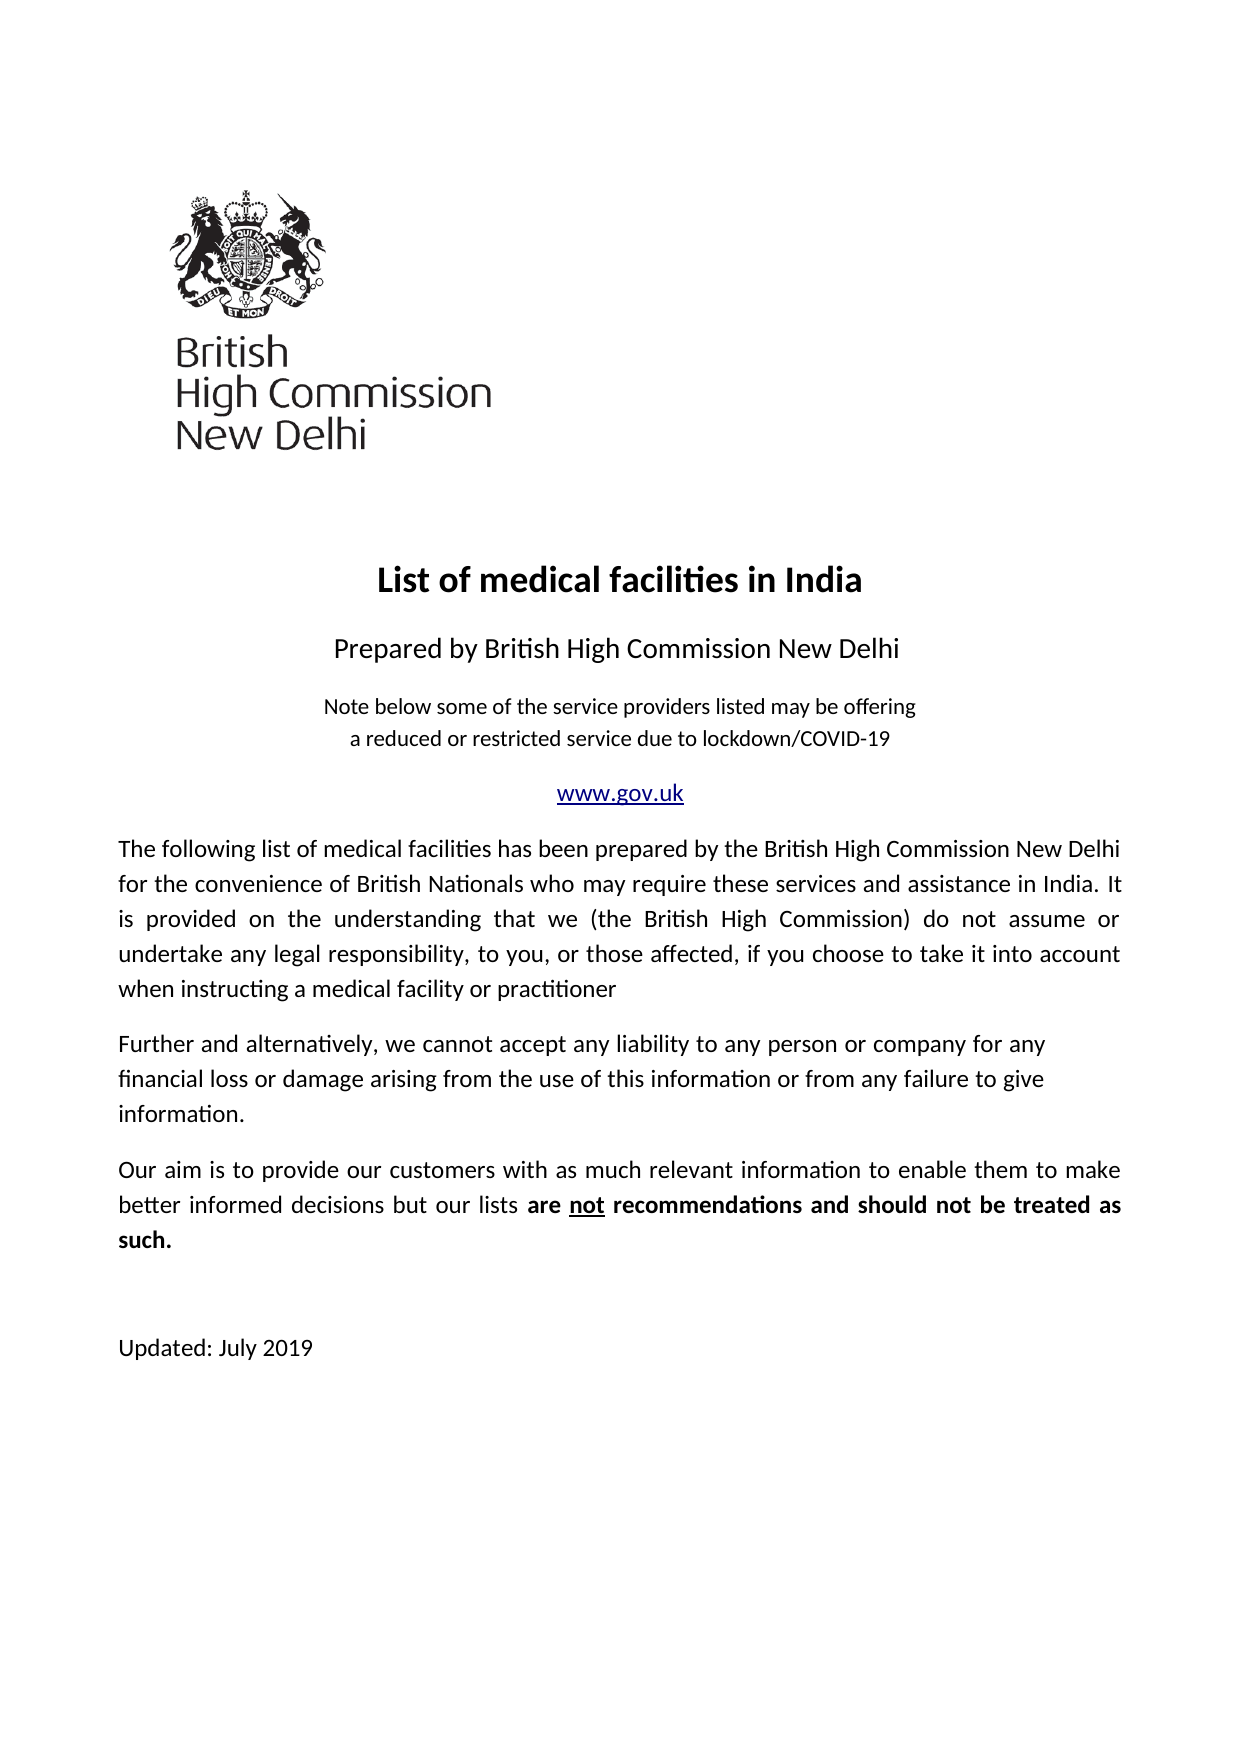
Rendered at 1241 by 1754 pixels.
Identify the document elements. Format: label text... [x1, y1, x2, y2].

text List of medical facilities in India [118, 556, 1122, 602]
text The following list of medical facilities has been prepared by the British High Commission New Delhi for the convenience of British Nationals who may require these services and assistance in India. It is provided on the understanding that we (the British High Commission) do not assume or undertake any legal responsibility, to you, or those affected, if you choose to take it into account when instructing a medical facility or practitioner [118, 833, 1122, 1003]
text Further and alternatively, we cannot accept any liability to any person or company for any financial loss or damage arising from the use of this information or from any failure to give information. [118, 1029, 1047, 1129]
text Prepared by British High Commission New Delhi [118, 630, 1122, 666]
text www.gov.uk [118, 777, 1122, 807]
text Note below some of the service providers listed may be offering a reduced or restricted service due to lockdown/COVID-19 [118, 692, 1122, 752]
text Our aim is to provide our customers with as much relevant information to enable them to make better informed decisions but our lists are not recommendations and should not be treated as such. [118, 1154, 1122, 1255]
text Updated: July 2019 [118, 1332, 1122, 1362]
